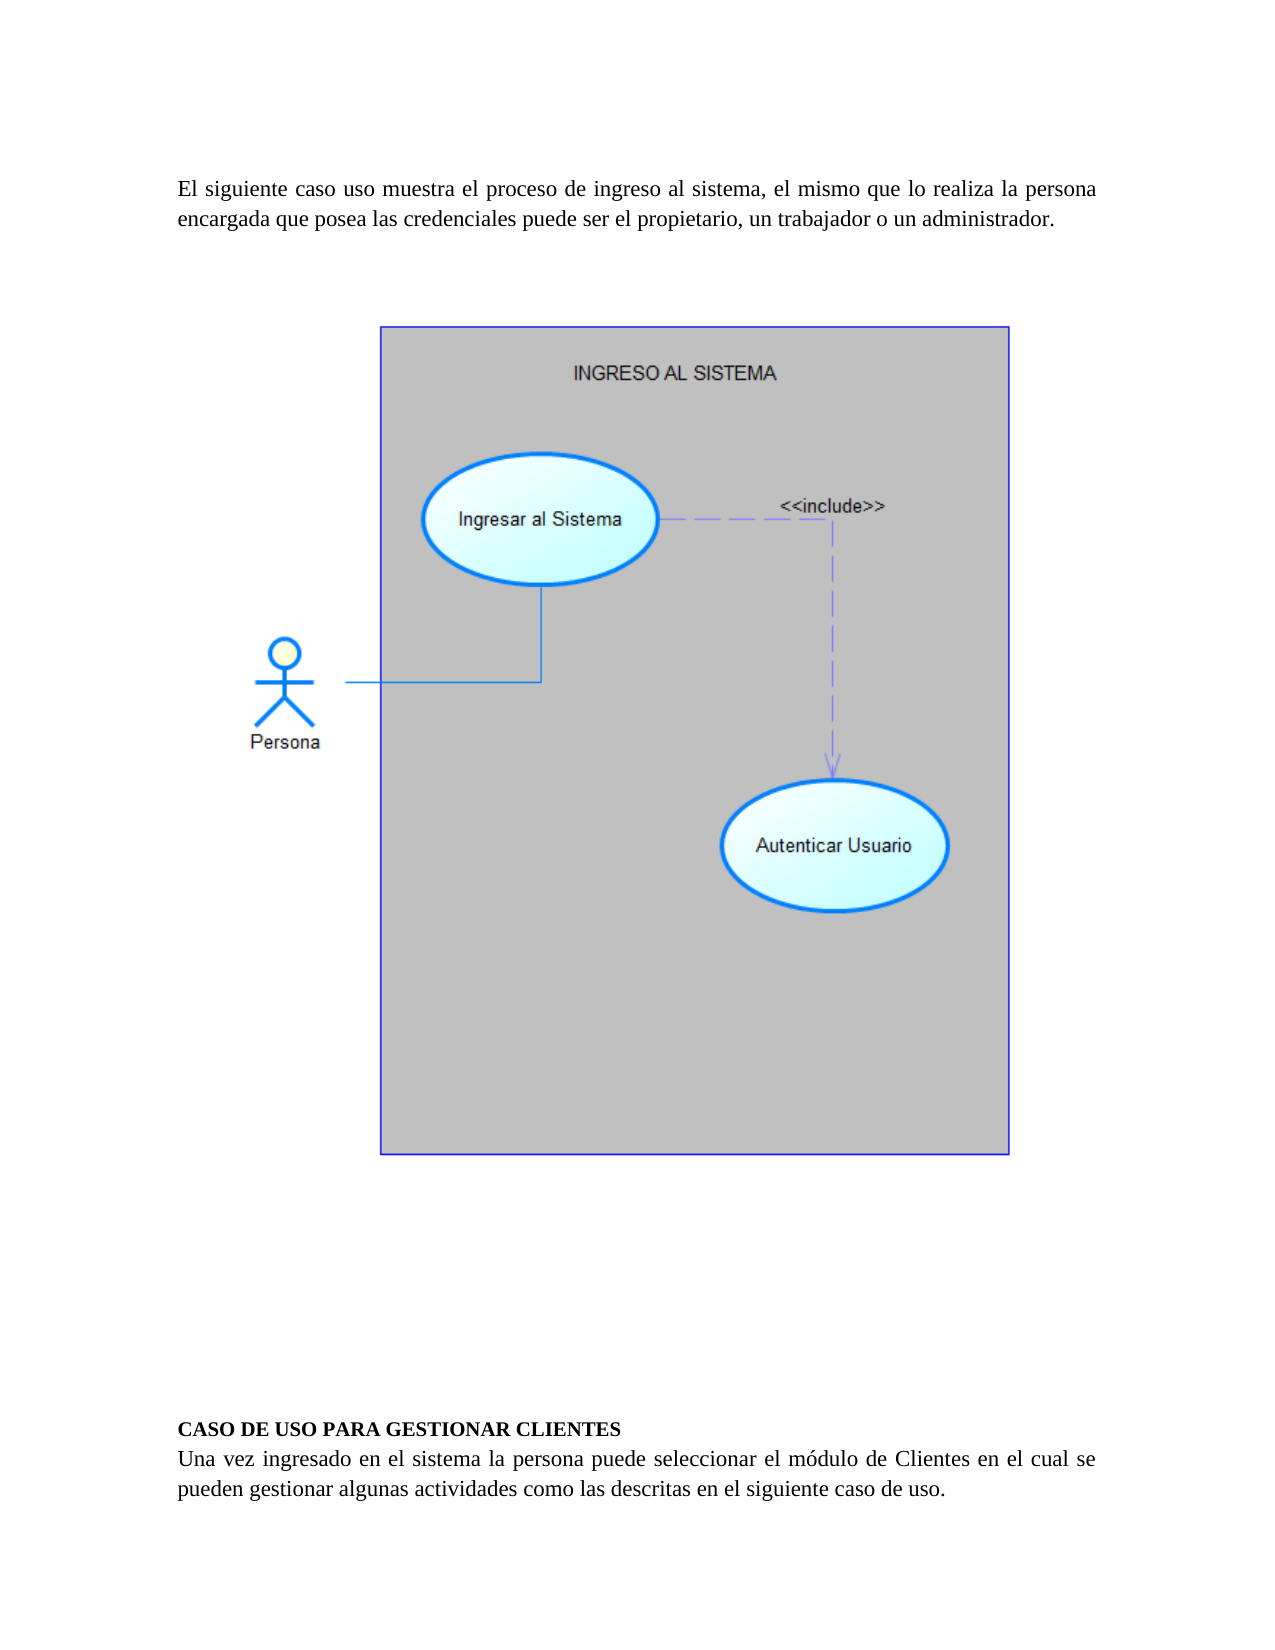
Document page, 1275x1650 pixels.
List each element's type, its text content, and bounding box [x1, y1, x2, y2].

text Una vez ingresado en el sistema la persona puede seleccionar el módulo de Clientes en el cual se pueden gestionar algunas actividades como las descritas en el siguiente caso de uso. [177, 1445, 1098, 1501]
text CASO DE USO PARA GESTIONAR CLIENTES [177, 1417, 1098, 1441]
text El siguiente caso uso muestra el proceso de ingreso al sistema, el mismo que lo realiza la persona encargada que posea las credenciales puede ser el propietario, un trabajador o un administrador. [177, 175, 1098, 232]
